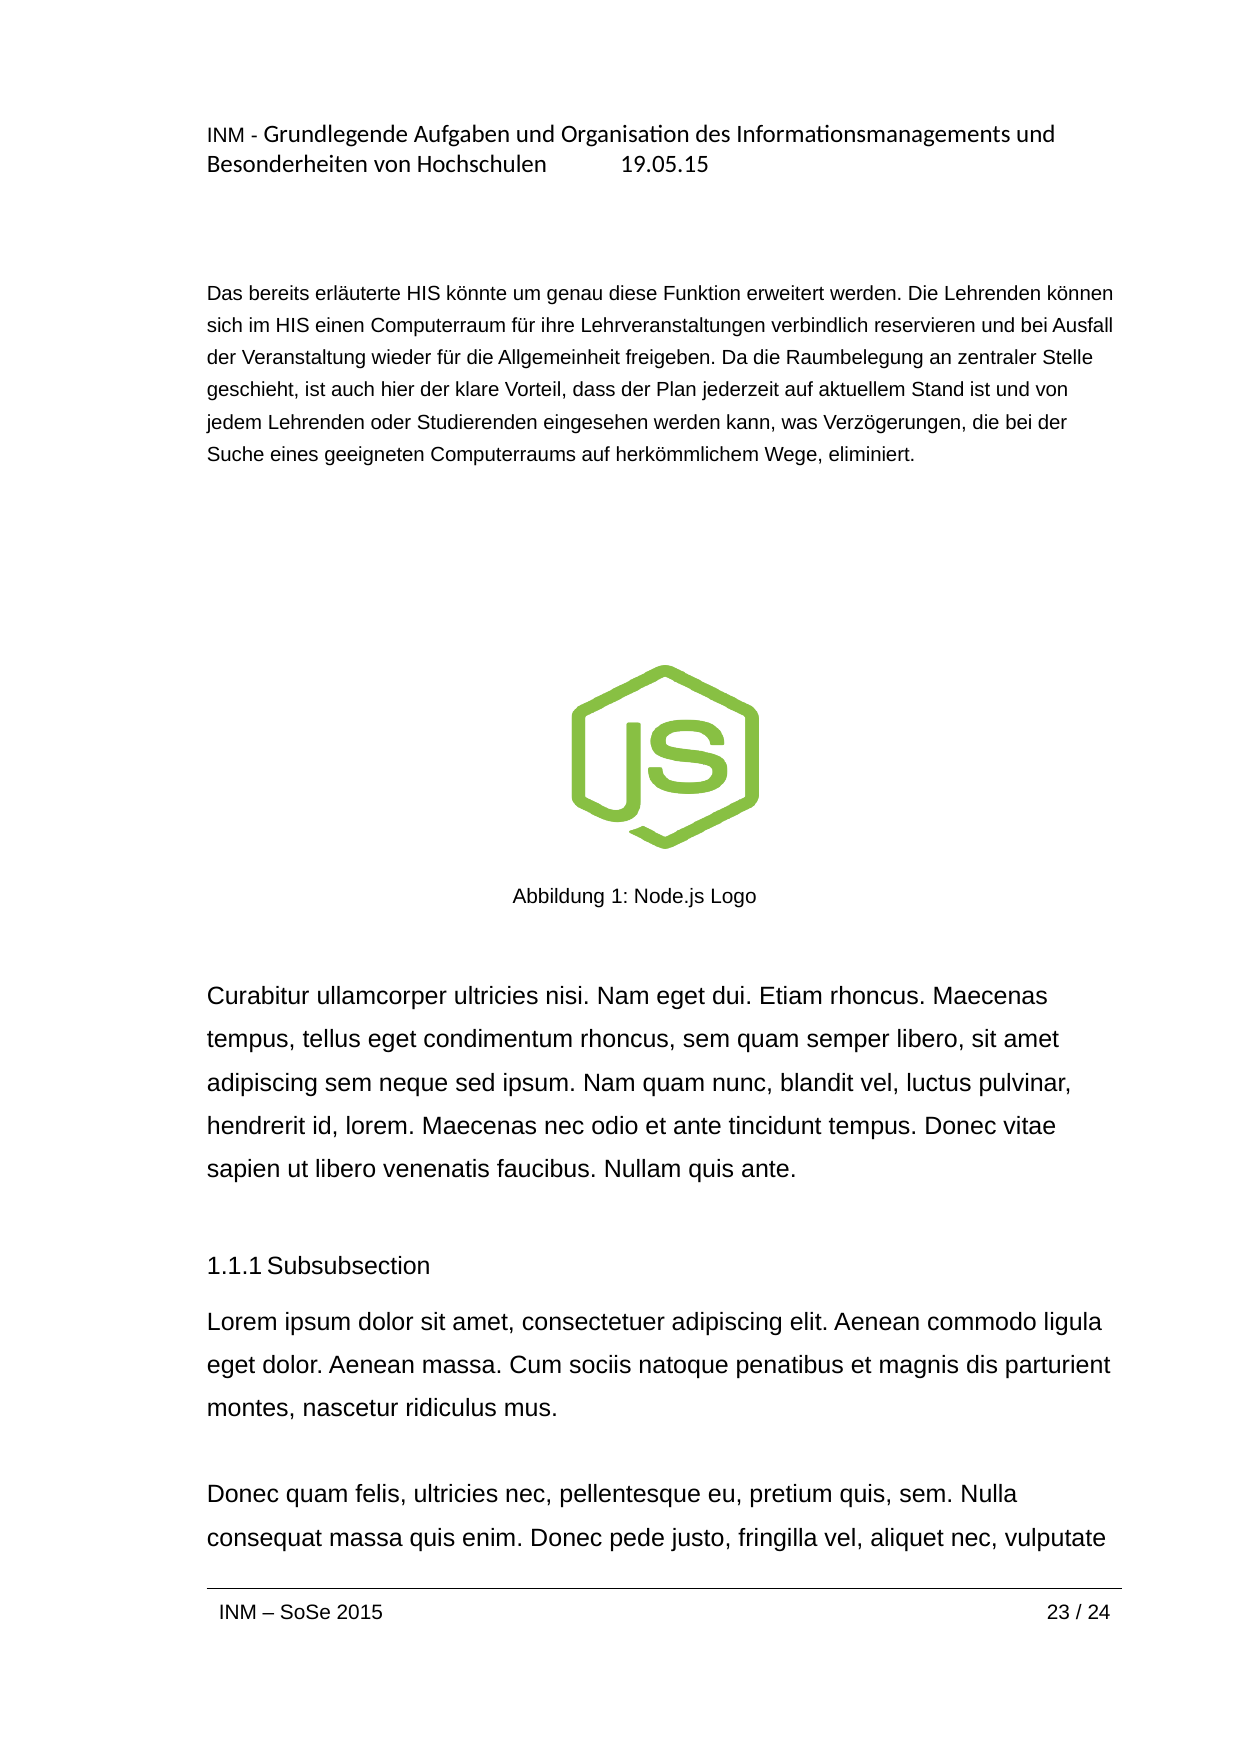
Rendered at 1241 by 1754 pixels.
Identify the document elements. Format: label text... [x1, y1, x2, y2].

text Curabitur ullamcorper ultricies nisi. Nam eget dui. Etiam rhoncus. Maecenas tempus, tellus eget condimentum rhoncus, sem quam semper libero, sit amet adipiscing sem neque sed ipsum. Nam quam nunc, blandit vel, luctus pulvinar, hendrerit id, lorem. Maecenas nec odio et ante tincidunt tempus. Donec vitae sapien ut libero venenatis faucibus. Nullam quis ante. [207, 561, 1122, 1183]
subtitle 1.1.1 Subsubsection [207, 1251, 1122, 1280]
text Donec quam felis, ultricies nec, pellentesque eu, pretium quis, sem. Nulla consequat massa quis enim. Donec pede justo, fringilla vel, aliquet nec, vulputate [207, 1479, 1122, 1551]
text Das bereits erläuterte HIS könnte um genau diese Funktion erweitert werden. Die Lehrenden können sich im HIS einen Computerraum für ihre Lehrveranstaltungen verbindlich reservieren und bei Ausfall der Veranstaltung wieder für die Allgemeinheit freigeben. Da die Raumbelegung an zentraler Stelle geschieht, ist auch hier der klare Vorteil, dass der Plan jederzeit auf aktuellem Stand ist und von jedem Lehrenden oder Studierenden eingesehen werden kann, was Verzögerungen, die bei der Suche eines geeigneten Computerraums auf herkömmlichem Wege, eliminiert. [207, 281, 1122, 466]
text Lorem ipsum dolor sit amet, consectetuer adipiscing elit. Aenean commodo ligula eget dolor. Aenean massa. Cum sociis natoque penatibus et magnis dis parturient montes, nascetur ridiculus mus. [207, 1307, 1122, 1422]
picture [512, 619, 817, 884]
text Abbildung 1: Node.js Logo [512, 884, 816, 908]
